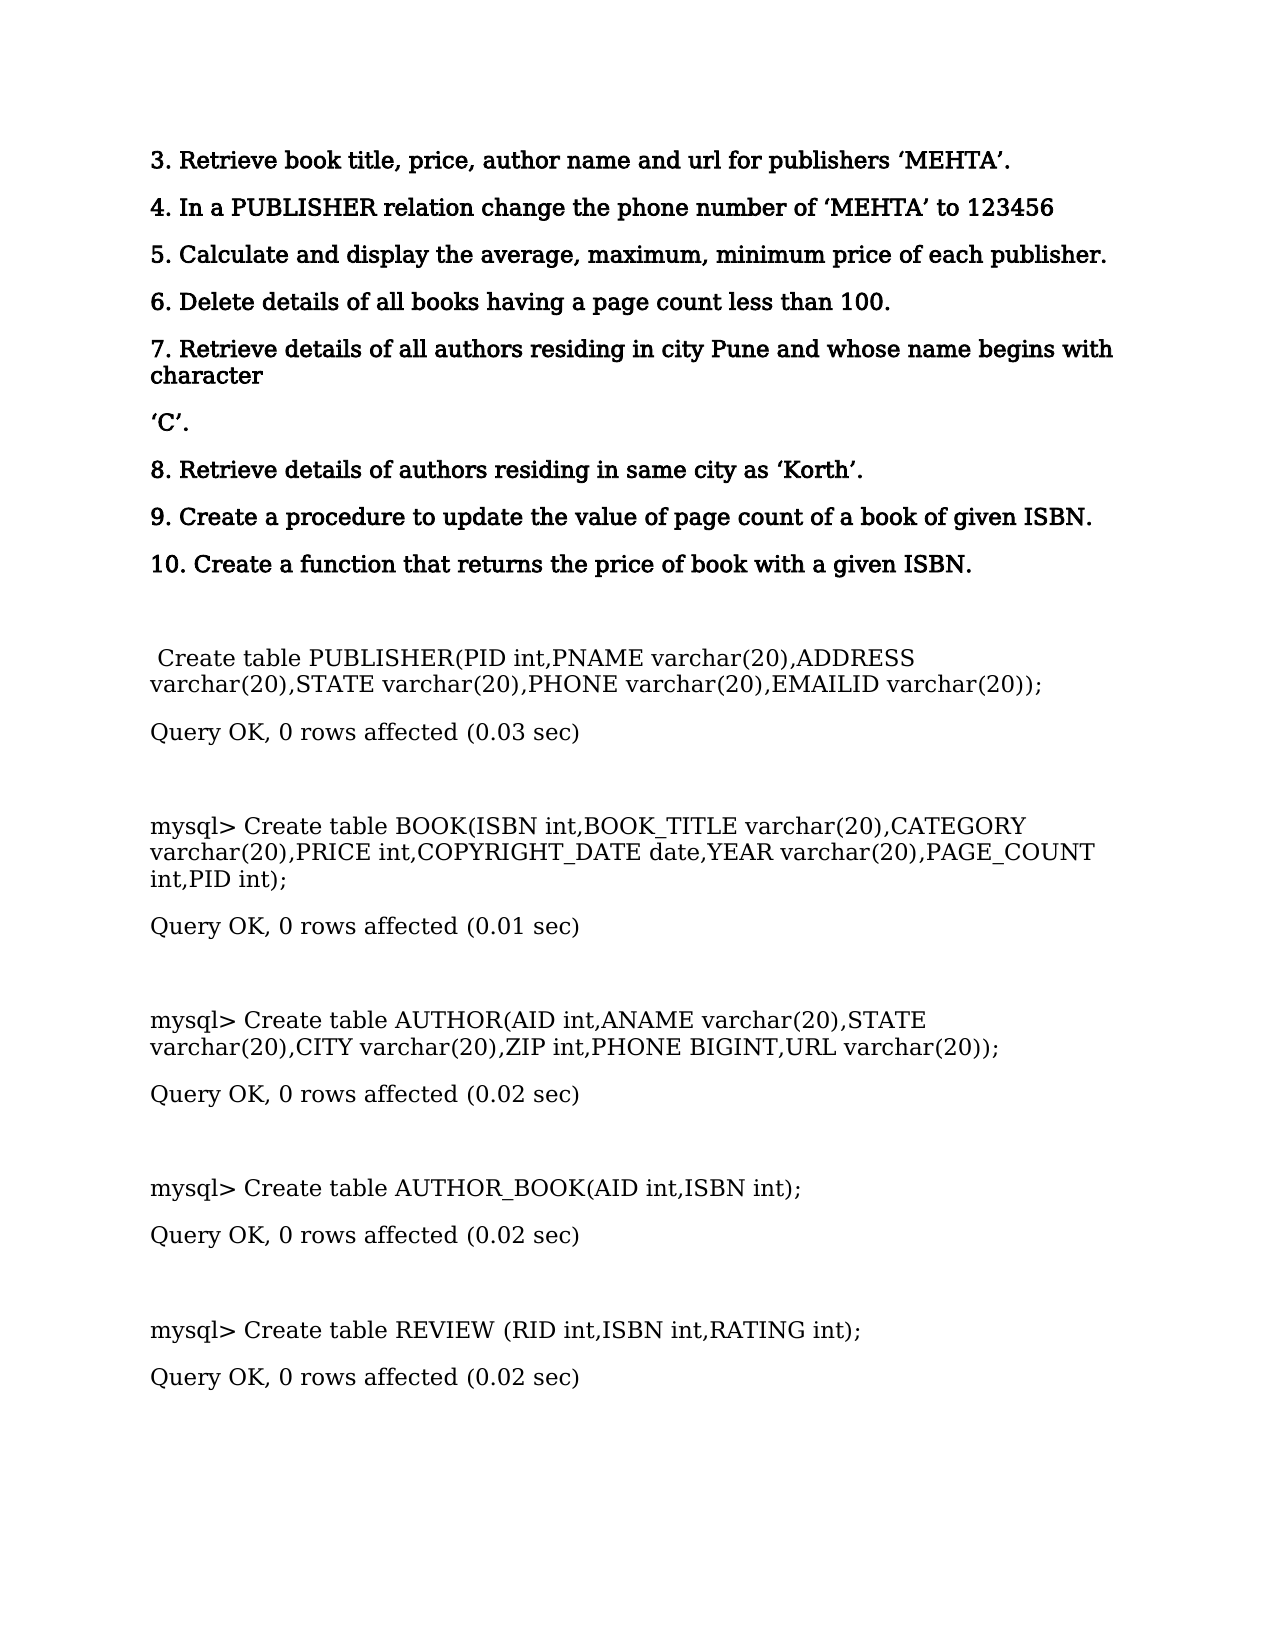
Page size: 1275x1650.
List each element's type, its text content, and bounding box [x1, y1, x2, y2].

text 10. Create a function that returns the price of book with a given ISBN. [150, 554, 851, 577]
text Query OK, 0 rows affected (0.03 sec) [150, 722, 1125, 745]
text 6. Delete details of all books having a page count less than 100. [150, 292, 1125, 314]
text mysql> Create table BOOK(ISBN int,BOOK_TITLE varchar(20),CATEGORY varchar(20),PRICE int,COPYRIGHT_DATE date,YEAR varchar(20),PAGE_COUNT int,PID int); [150, 816, 1125, 892]
text 8. Retrieve details of authors residing in same city as ‘Korth’. [150, 459, 1125, 482]
text 3. Retrieve book title, price, author name and url for publishers ‘MEHTA’. [150, 150, 1125, 173]
text ‘C’. [150, 412, 1125, 435]
text mysql> Create table REVIEW (RID int,ISBN int,RATING int); [150, 1320, 1125, 1343]
text Query OK, 0 rows affected (0.02 sec) [150, 1226, 1125, 1248]
text mysql> Create table AUTHOR(AID int,ANAME varchar(20),STATE varchar(20),CITY varchar(20),ZIP int,PHONE BIGINT,URL varchar(20)); [150, 1010, 1125, 1060]
text Query OK, 0 rows affected (0.02 sec) [150, 1367, 1125, 1390]
text mysql> Create table AUTHOR_BOOK(AID int,ISBN int); [150, 1178, 1125, 1201]
text 10. Create a function that returns the price of book with a given ISBN. [845, 554, 1125, 577]
text 9. Create a procedure to update the value of page count of a book of given ISBN. [463, 507, 1125, 529]
text Query OK, 0 rows affected (0.02 sec) [150, 1084, 1125, 1107]
text 4. In a PUBLISHER relation change the phone number of ‘MEHTA’ to 123456 [150, 197, 1125, 220]
text Query OK, 0 rows affected (0.01 sec) [150, 916, 1125, 939]
text 7. Retrieve details of all authors residing in city Pune and whose name begins with character [150, 339, 1125, 388]
text Create table PUBLISHER(PID int,PNAME varchar(20),ADDRESS varchar(20),STATE varchar(20),PHONE varchar(20),EMAILID varchar(20)); [150, 648, 1125, 697]
text 9. Create a procedure to update the value of page count of a book of given ISBN. [150, 507, 481, 529]
text 5. Calculate and display the average, maximum, minimum price of each publisher. [150, 244, 1125, 267]
